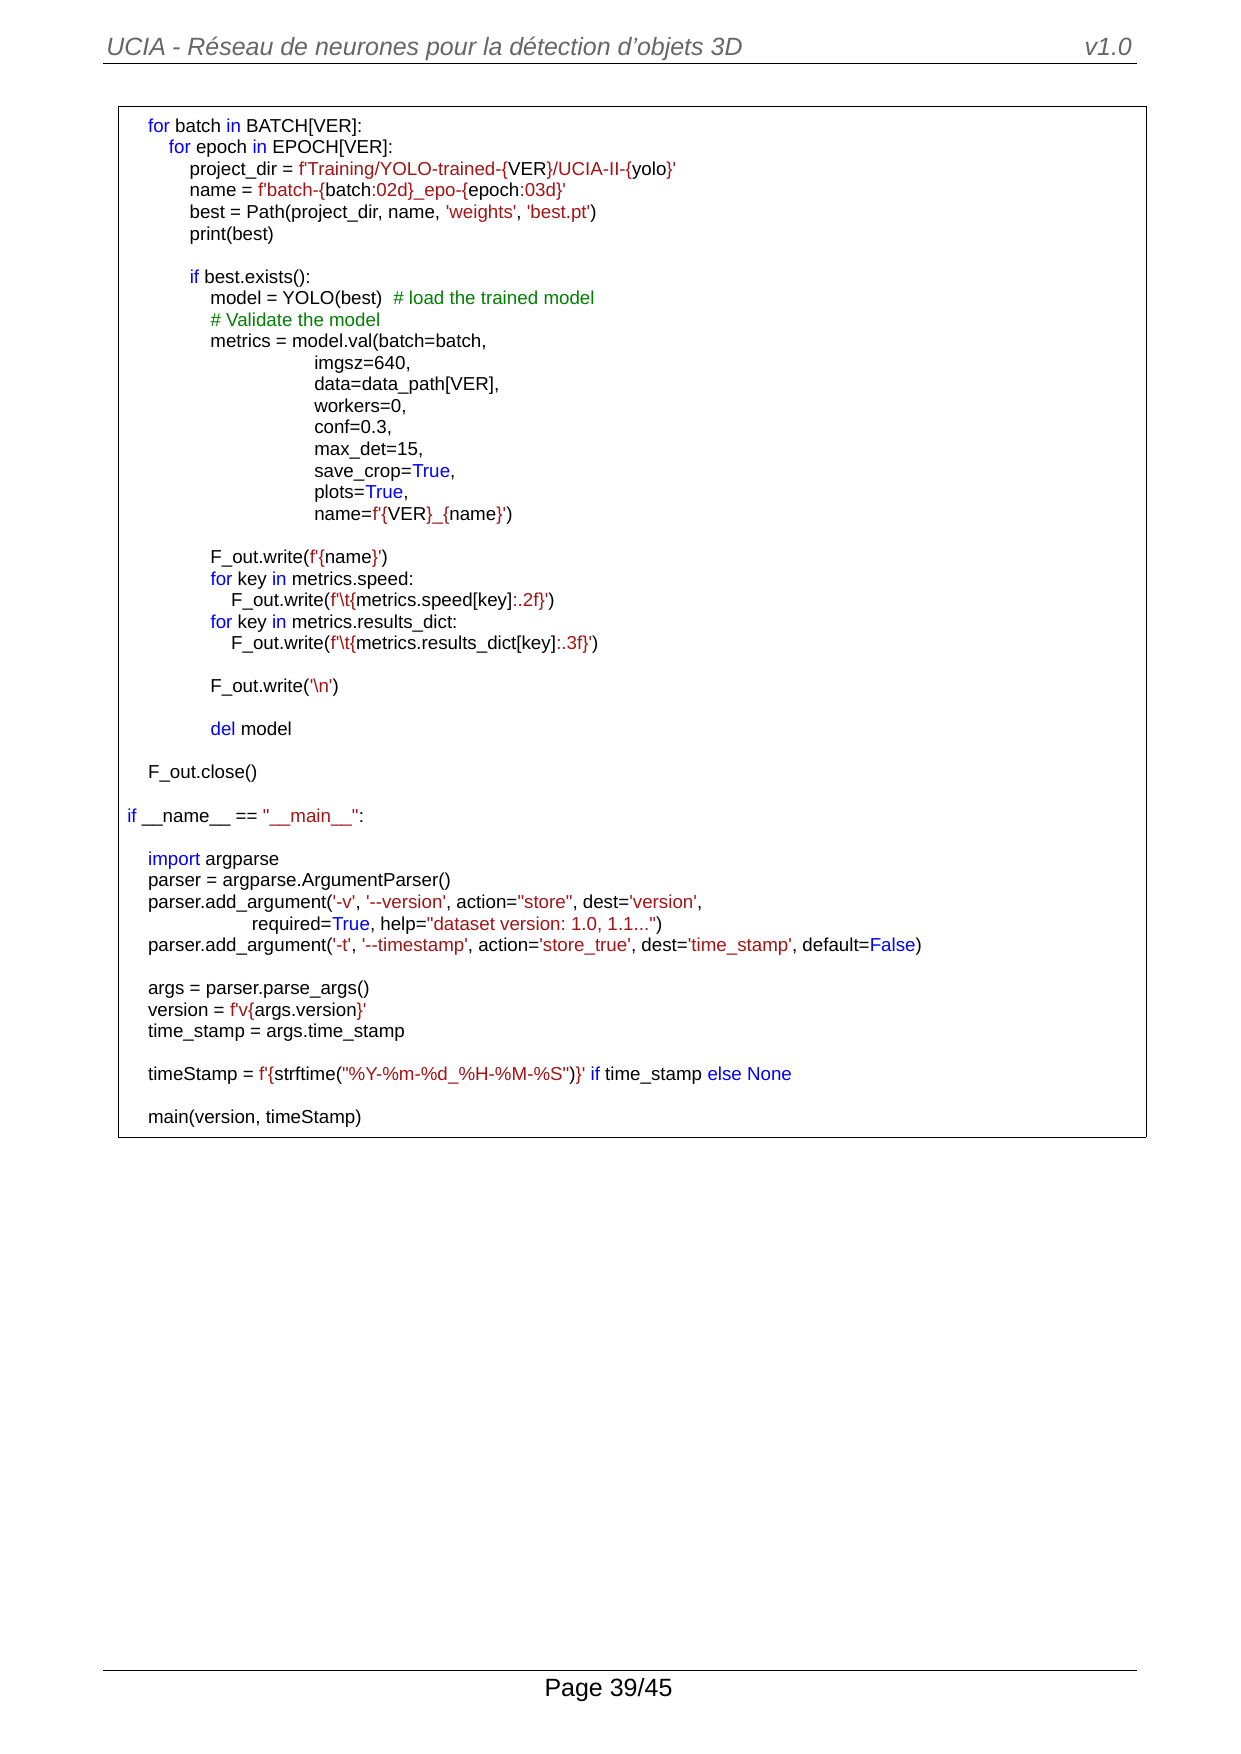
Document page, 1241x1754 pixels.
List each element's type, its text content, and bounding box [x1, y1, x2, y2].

text F_out.close() [127, 761, 1137, 783]
text save_crop=True, [127, 459, 1137, 481]
text best = Path(project_dir, name, 'weights', 'best.pt') [127, 201, 1137, 222]
text version = f'v{args.version}' [127, 998, 1137, 1020]
text if __name__ == "__main__": [127, 804, 1137, 826]
text # Validate the model [127, 308, 1137, 330]
text import argparse [127, 848, 1137, 869]
text imgsz=640, [127, 352, 1137, 373]
text print(best) [127, 222, 1137, 244]
text args = parser.parse_args() [127, 977, 1137, 998]
text del model [127, 718, 1137, 740]
text for key in metrics.results_dict: [127, 610, 1137, 632]
text project_dir = f'Training/YOLO-trained-{VER}/UCIA-II-{yolo}' [127, 158, 1137, 179]
text required=True, help="dataset version: 1.0, 1.1...") [127, 912, 1137, 934]
text for key in metrics.speed: [127, 567, 1137, 589]
text plots=True, [127, 481, 1137, 503]
text F_out.write(f'\t{metrics.speed[key]:.2f}') [127, 589, 1137, 610]
text name=f'{VER}_{name}') [127, 503, 1137, 524]
text F_out.write('\n') [127, 675, 1137, 697]
text conf=0.3, [127, 416, 1137, 438]
text model = YOLO(best) # load the trained model [127, 287, 1137, 308]
text F_out.write(f'{name}') [127, 546, 1137, 567]
text for epoch in EPOCH[VER]: [127, 136, 1137, 158]
text timeStamp = f'{strftime("%Y-%m-%d_%H-%M-%S")}' if time_stamp else None [127, 1063, 1137, 1085]
text parser.add_argument('-v', '--version', action="store", dest='version', [127, 891, 1137, 912]
text time_stamp = args.time_stamp [127, 1020, 1137, 1042]
text parser.add_argument('-t', '--timestamp', action='store_true', dest='time_stamp', default=False) [127, 934, 1137, 955]
text name = f'batch-{batch:02d}_epo-{epoch:03d}' [127, 179, 1137, 201]
text data=data_path[VER], [127, 373, 1137, 395]
text max_det=15, [127, 438, 1137, 459]
text if best.exists(): [127, 265, 1137, 287]
text F_out.write(f'\t{metrics.results_dict[key]:.3f}') [127, 632, 1137, 653]
text main(version, timeStamp) [127, 1106, 1137, 1128]
text workers=0, [127, 395, 1137, 416]
text parser = argparse.ArgumentParser() [127, 869, 1137, 891]
text for batch in BATCH[VER]: [127, 114, 1137, 136]
text metrics = model.val(batch=batch, [127, 330, 1137, 352]
